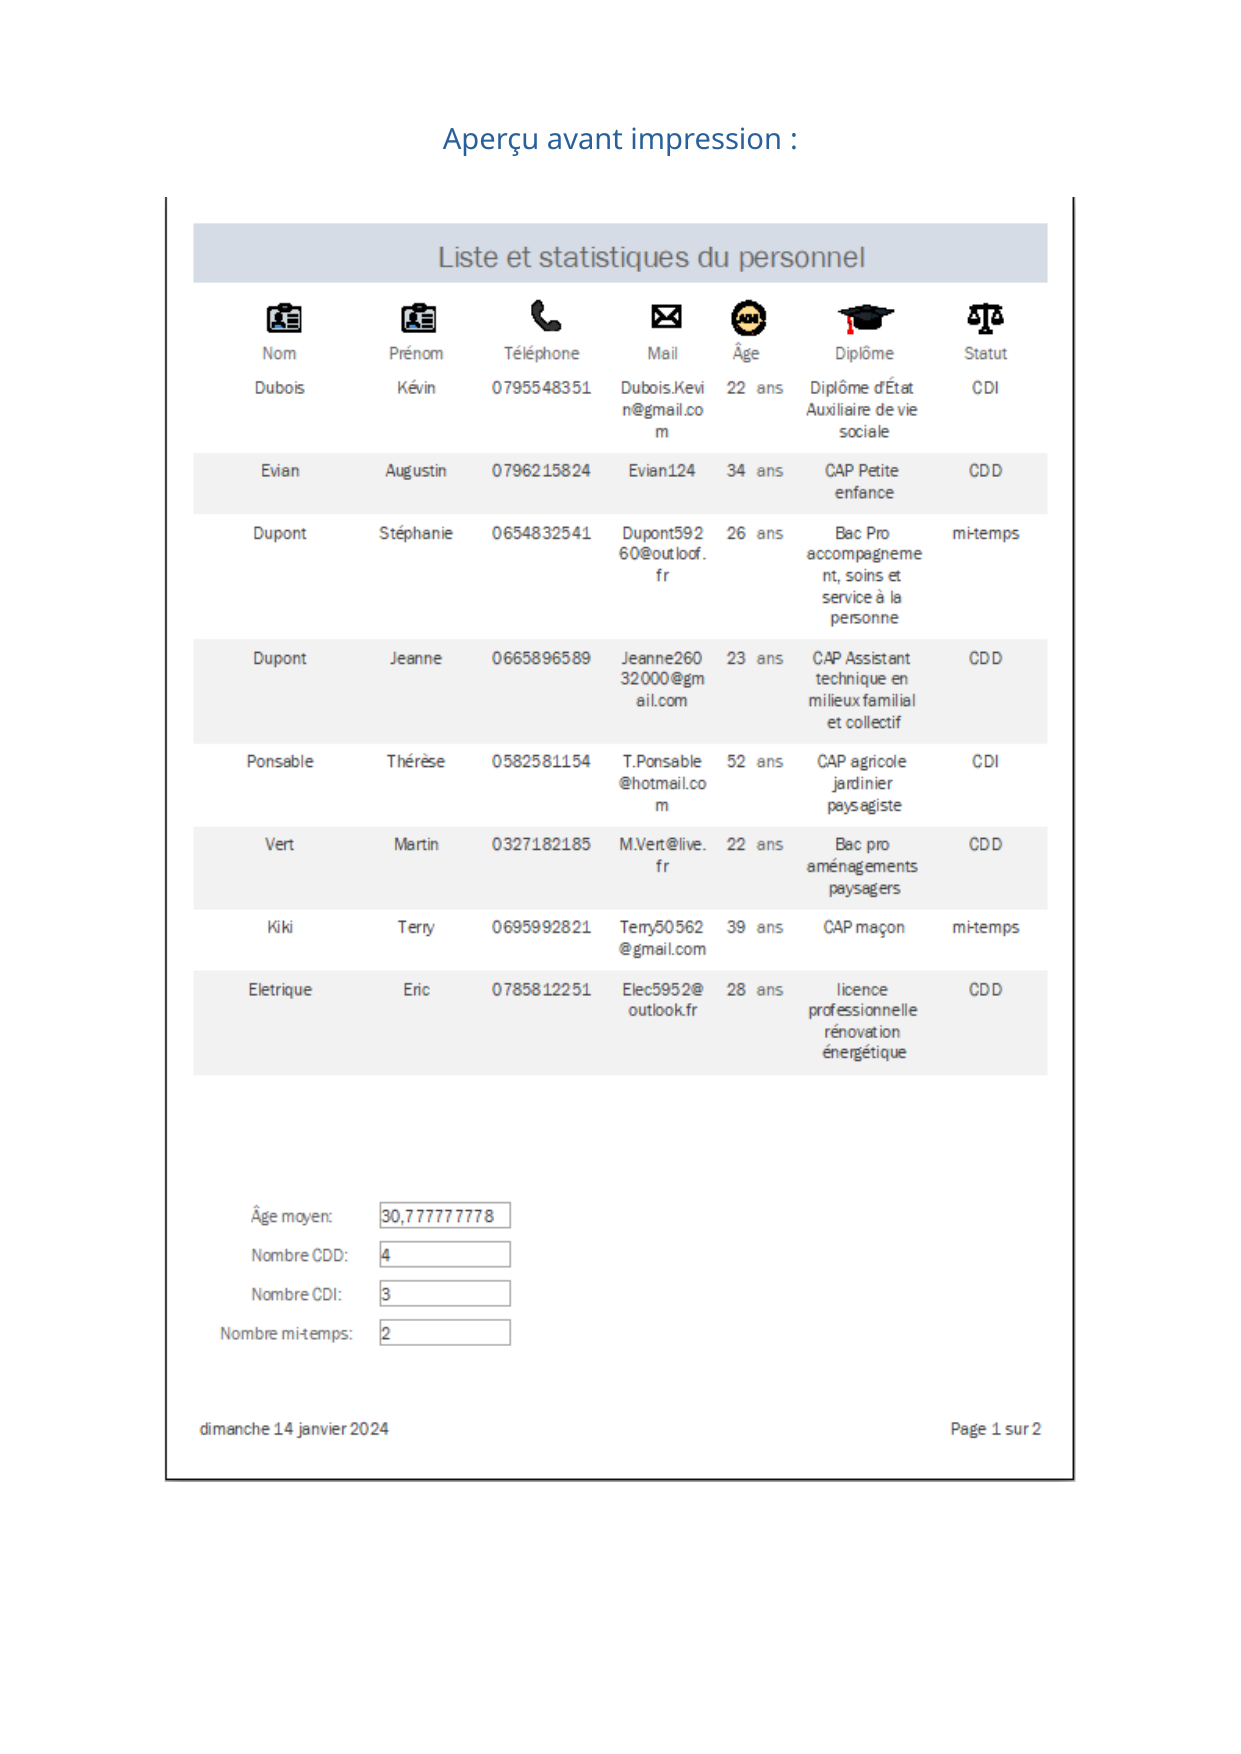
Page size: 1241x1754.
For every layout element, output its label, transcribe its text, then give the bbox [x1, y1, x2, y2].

picture [164, 197, 1076, 1482]
text Aperçu avant impression : [118, 118, 1122, 158]
